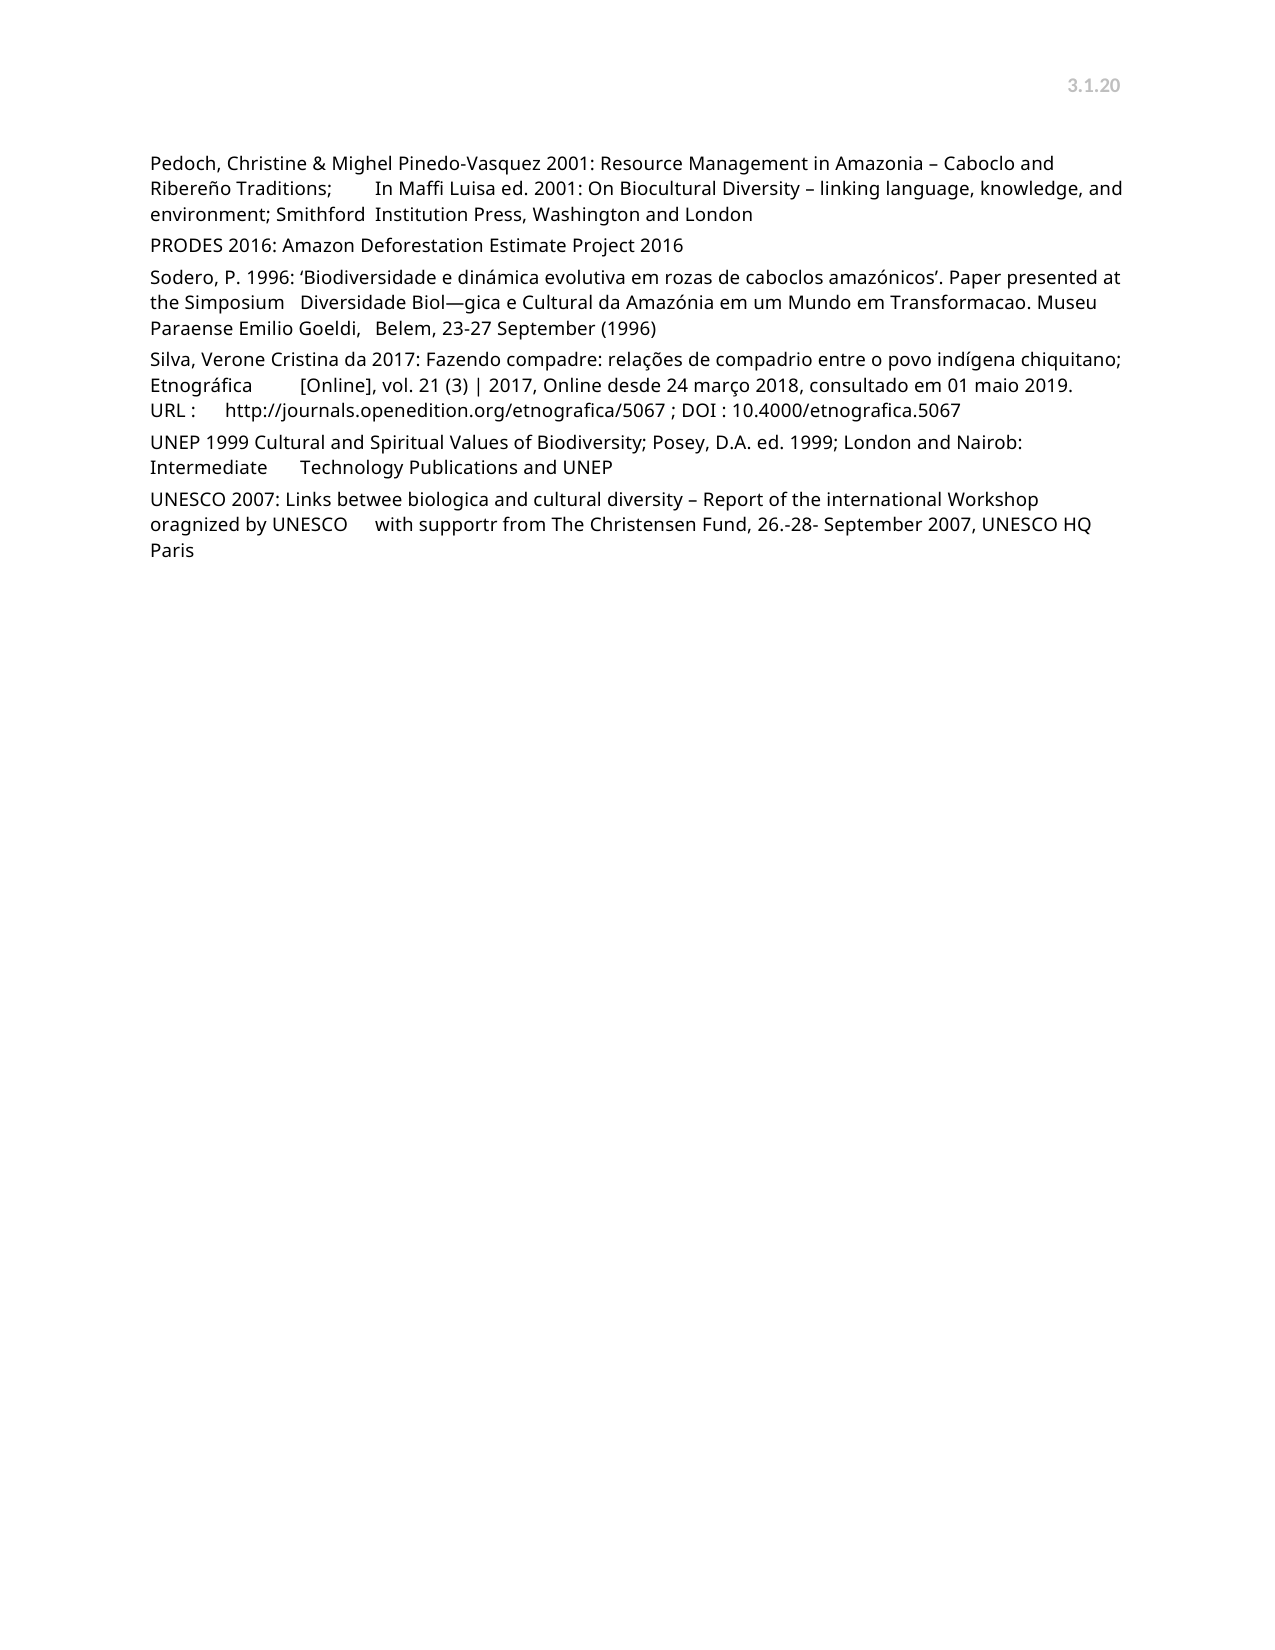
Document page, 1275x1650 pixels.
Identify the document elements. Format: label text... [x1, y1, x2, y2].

text PRODES 2016: Amazon Deforestation Estimate Project 2016 [150, 232, 1125, 258]
text Silva, Verone Cristina da 2017: Fazendo compadre: relações de compadrio entre o povo indígena chiquitano; Etnográfica [Online], vol. 21 (3) | 2017, Online desde 24 março 2018, consultado em 01 maio 2019. URL : http://journals.openedition.org/etnografica/5067 ; DOI : 10.4000/etnografica.5067 [150, 346, 1125, 423]
text Sodero, P. 1996: ‘Biodiversidade e dinámica evolutiva em rozas de caboclos amazónicos’. Paper presented at the Simposium Diversidade Biol—gica e Cultural da Amazónia em um Mundo em Transformacao. Museu Paraense Emilio Goeldi, Belem, 23-27 September (1996) [150, 264, 1125, 341]
text UNESCO 2007: Links betwee biologica and cultural diversity – Report of the international Workshop oragnized by UNESCO with supportr from The Christensen Fund, 26.-28- September 2007, UNESCO HQ Paris [150, 486, 1125, 562]
text UNEP 1999 Cultural and Spiritual Values of Biodiversity; Posey, D.A. ed. 1999; London and Nairob: Intermediate Technology Publications and UNEP [150, 429, 1125, 480]
text Pedoch, Christine & Mighel Pinedo-Vasquez 2001: Resource Management in Amazonia – Caboclo and Ribereño Traditions; In Maffi Luisa ed. 2001: On Biocultural Diversity – linking language, knowledge, and environment; Smithford Institution Press, Washington and London [150, 150, 1125, 227]
